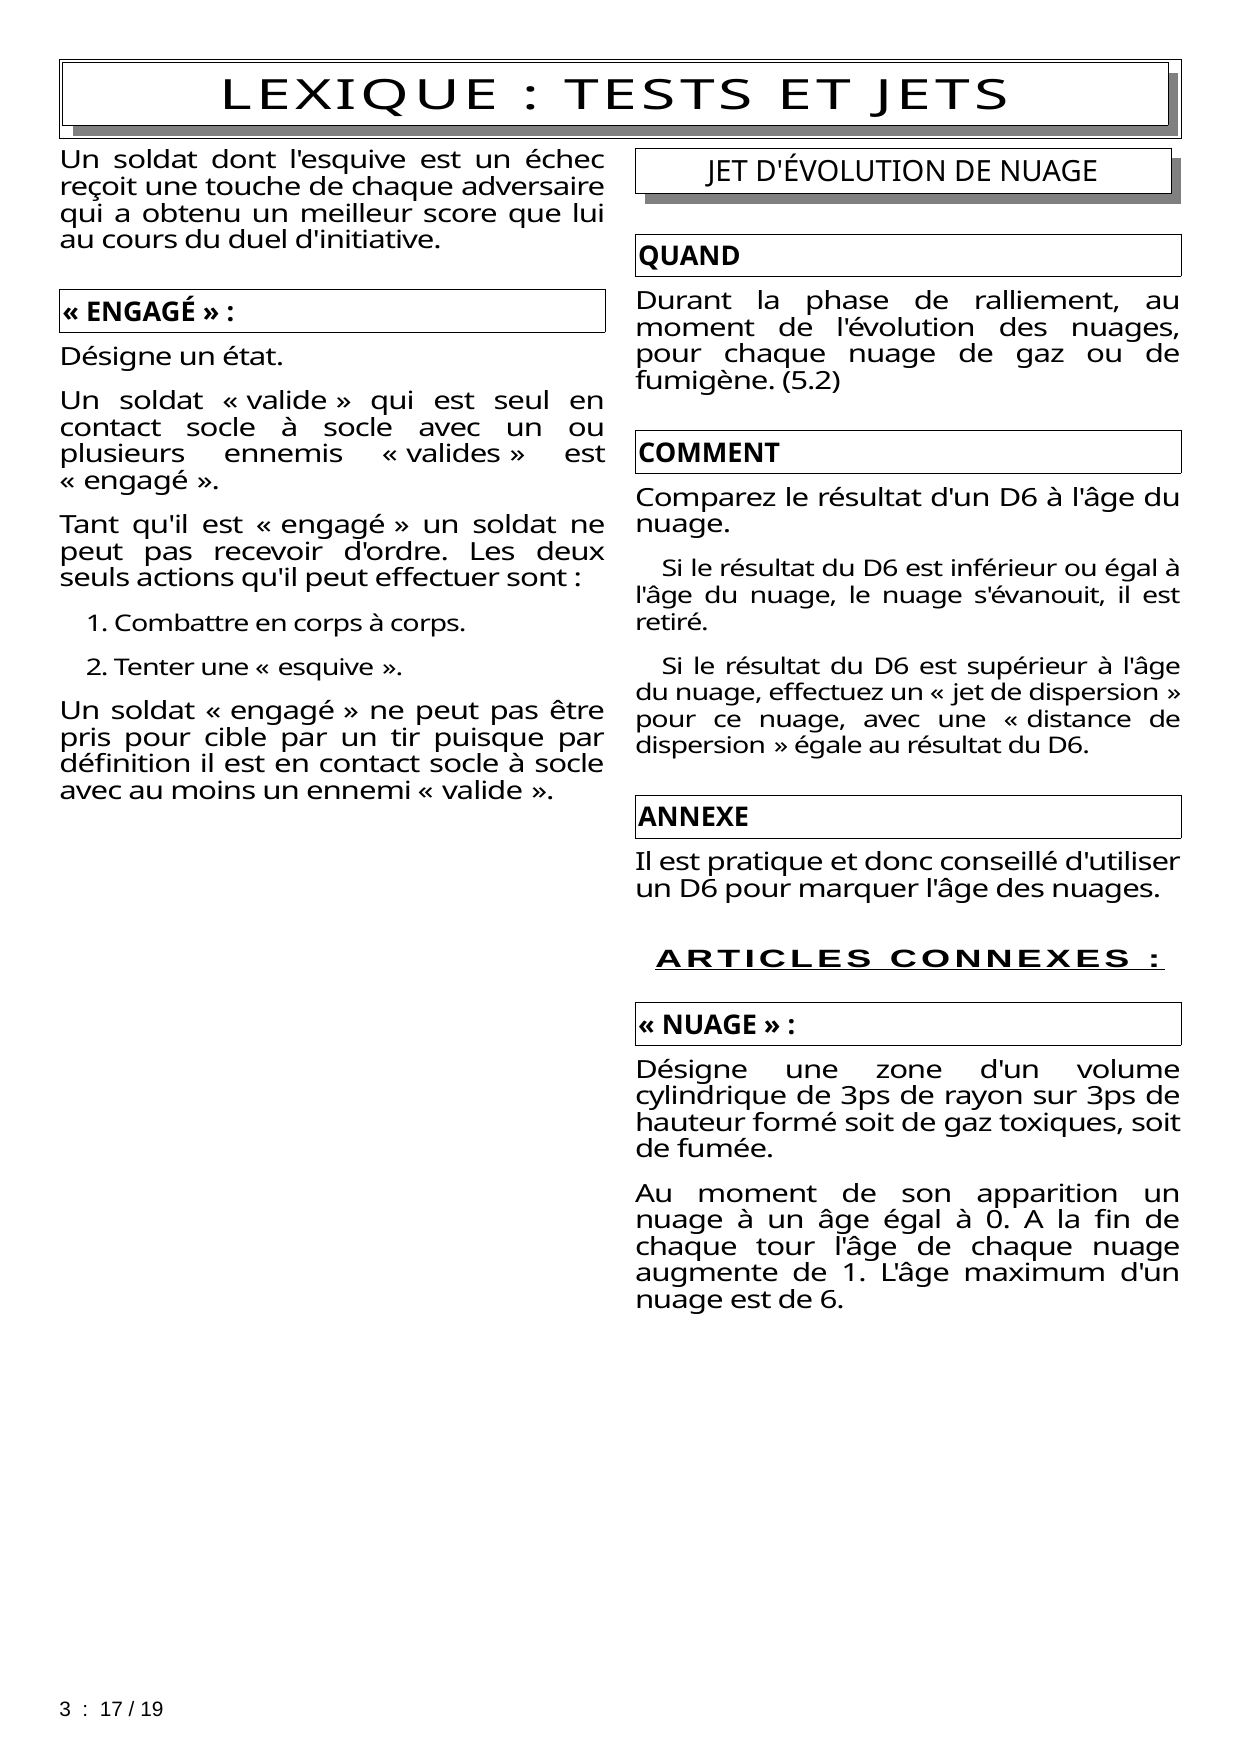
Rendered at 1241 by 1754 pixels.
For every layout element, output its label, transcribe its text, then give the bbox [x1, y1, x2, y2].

text Tant qu'il est « engagé » un soldat ne peut pas recevoir d'ordre. Les deux seuls actions qu'il peut effectuer sont : [59, 512, 605, 592]
text 2. Tenter une « esquive ». [59, 654, 605, 681]
title « engagé » : [60, 290, 605, 332]
text Si le résultat du D6 est supérieur à l'âge du nuage, effectuez un « jet de dispersion » pour ce nuage, avec une « distance de dispersion » égale au résultat du D6. [635, 653, 1181, 759]
title Articles connexes : [635, 944, 1181, 973]
text Un soldat dont l'esquive est un échec reçoit une touche de chaque adversaire qui a obtenu un meilleur score que lui au cours du duel d'initiative. [59, 148, 605, 254]
title Jet d'évolution de nuage [636, 149, 1171, 193]
title Quand [636, 235, 1181, 276]
text Désigne un état. [59, 344, 605, 371]
text Durant la phase de ralliement, au moment de l'évolution des nuages, pour chaque nuage de gaz ou de fumigène. (5.2) [635, 288, 1181, 394]
text Désigne une zone d'un volume cylindrique de 3ps de rayon sur 3ps de hauteur formé soit de gaz toxiques, soit de fumée. [635, 1057, 1181, 1163]
text Comparez le résultat d'un D6 à l'âge du nuage. [635, 485, 1181, 538]
text Au moment de son apparition un nuage à un âge égal à 0. A la fin de chaque tour l'âge de chaque nuage augmente de 1. L'âge maximum d'un nuage est de 6. [635, 1181, 1181, 1314]
text 1. Combattre en corps à corps. [59, 610, 605, 636]
title annexe [636, 796, 1181, 838]
title comment [636, 431, 1181, 473]
text Si le résultat du D6 est inférieur ou égal à l'âge du nuage, le nuage s'évanouit, il est retiré. [635, 556, 1181, 635]
title « Nuage » : [636, 1003, 1181, 1045]
text Il est pratique et donc conseillé d'utiliser un D6 pour marquer l'âge des nuages. [635, 849, 1181, 903]
text Un soldat « valide » qui est seul en contact socle à socle avec un ou plusieurs ennemis « valides » est « engagé ». [59, 388, 605, 494]
text Un soldat « engagé » ne peut pas être pris pour cible par un tir puisque par définition il est en contact socle à socle avec au moins un ennemi « valide ». [59, 698, 605, 804]
